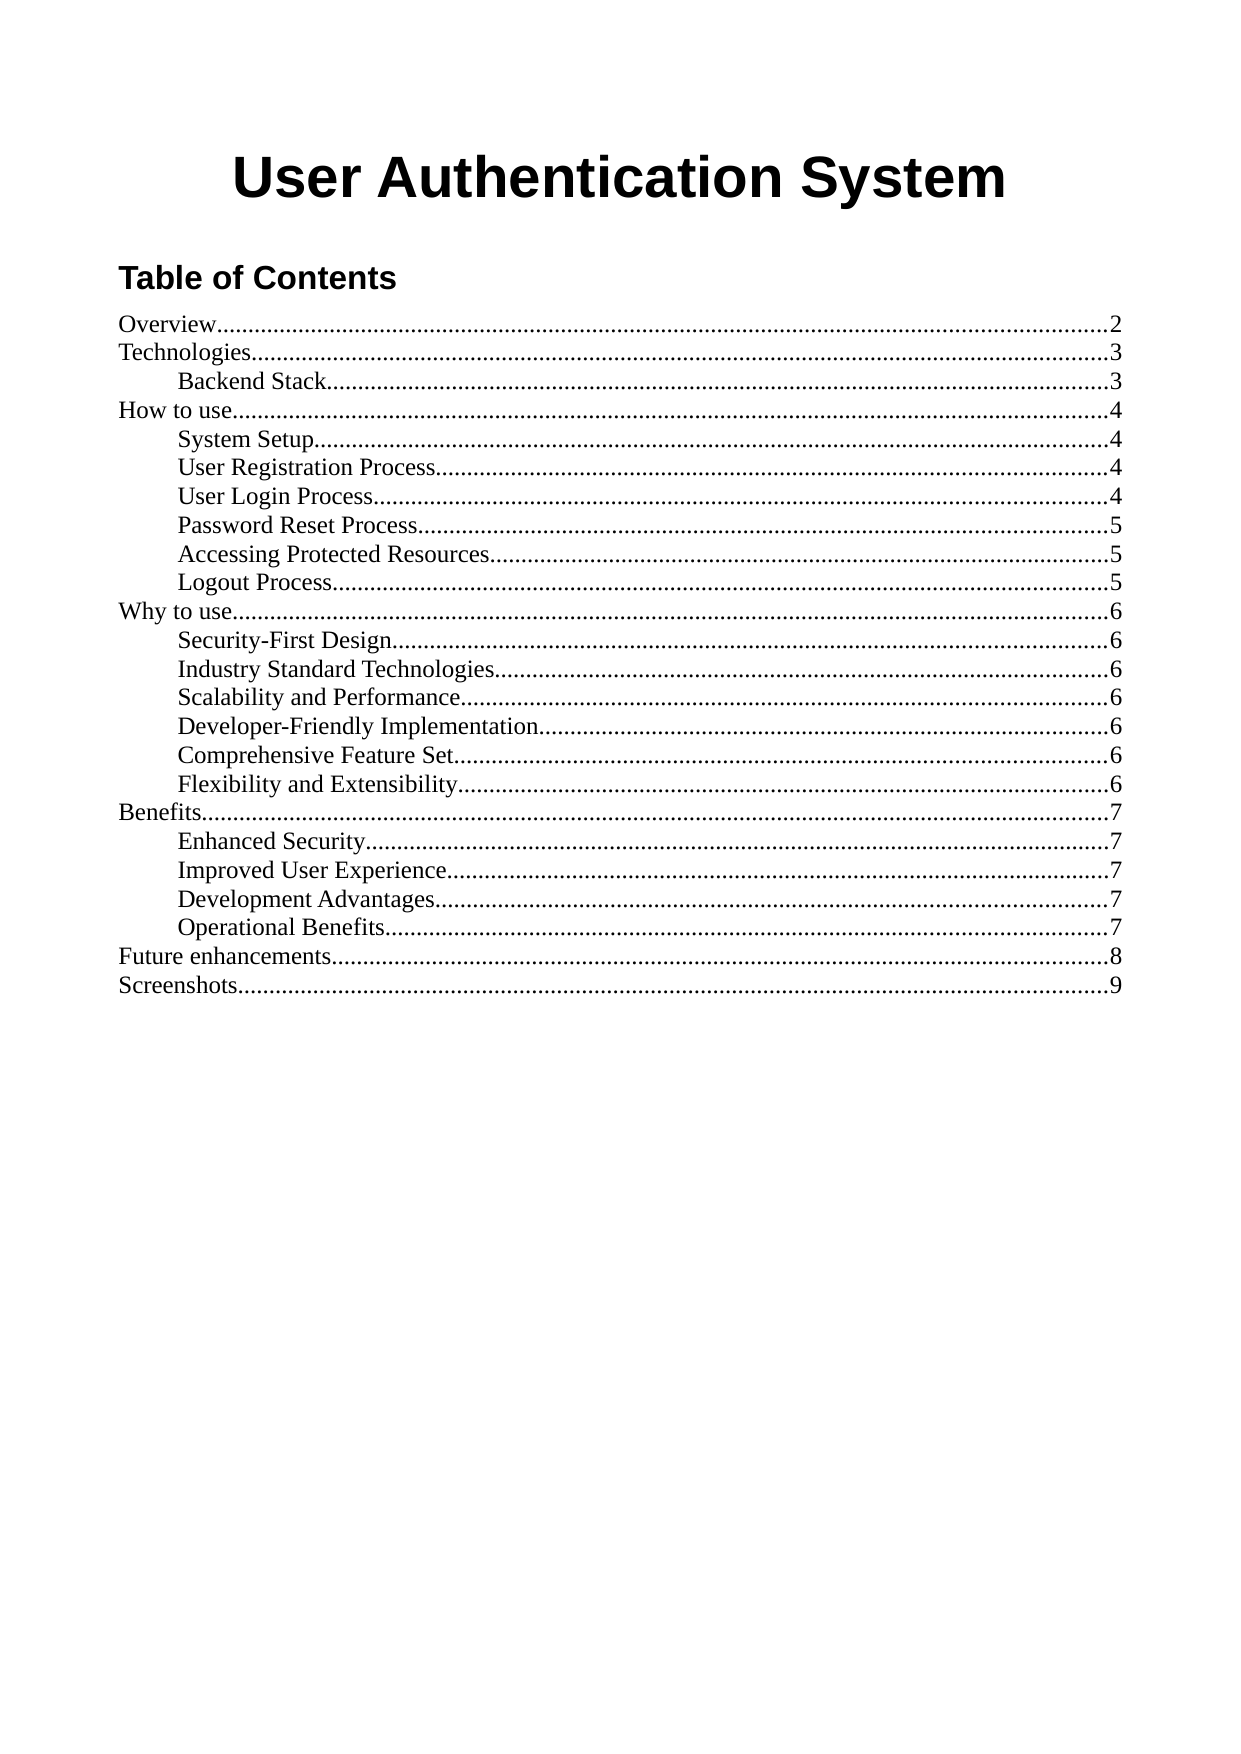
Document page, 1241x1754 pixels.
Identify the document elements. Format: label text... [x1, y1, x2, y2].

text Scalability and Performance 6 [177, 682, 1122, 711]
text Enhanced Security 7 [177, 826, 1122, 855]
text Industry Standard Technologies 6 [177, 654, 1122, 682]
text Backend Stack 3 [177, 366, 1122, 395]
text User Login Process 4 [177, 481, 1122, 510]
text Operational Benefits 7 [177, 912, 1122, 941]
text Development Advantages 7 [177, 884, 1122, 912]
text How to use 4 [118, 395, 1122, 424]
text Flexibility and Extensibility 6 [177, 769, 1122, 797]
text Why to use 6 [118, 596, 1122, 625]
text User Registration Process 4 [177, 452, 1122, 481]
text Future enhancements 8 [118, 941, 1122, 970]
text Comprehensive Feature Set 6 [177, 740, 1122, 769]
text Screenshots 9 [118, 970, 1122, 999]
text Benefits 7 [118, 797, 1122, 826]
text Password Reset Process 5 [177, 510, 1122, 539]
text Technologies 3 [118, 337, 1122, 366]
title User Authentication System [118, 143, 1122, 210]
text Improved User Experience 7 [177, 855, 1122, 884]
text System Setup 4 [177, 424, 1122, 452]
text Overview 2 [118, 309, 1122, 337]
text Accessing Protected Resources 5 [177, 539, 1122, 567]
text Developer-Friendly Implementation 6 [177, 711, 1122, 740]
subtitle Table of Contents [118, 258, 1122, 296]
text Logout Process 5 [177, 567, 1122, 596]
text Security-First Design 6 [177, 625, 1122, 654]
